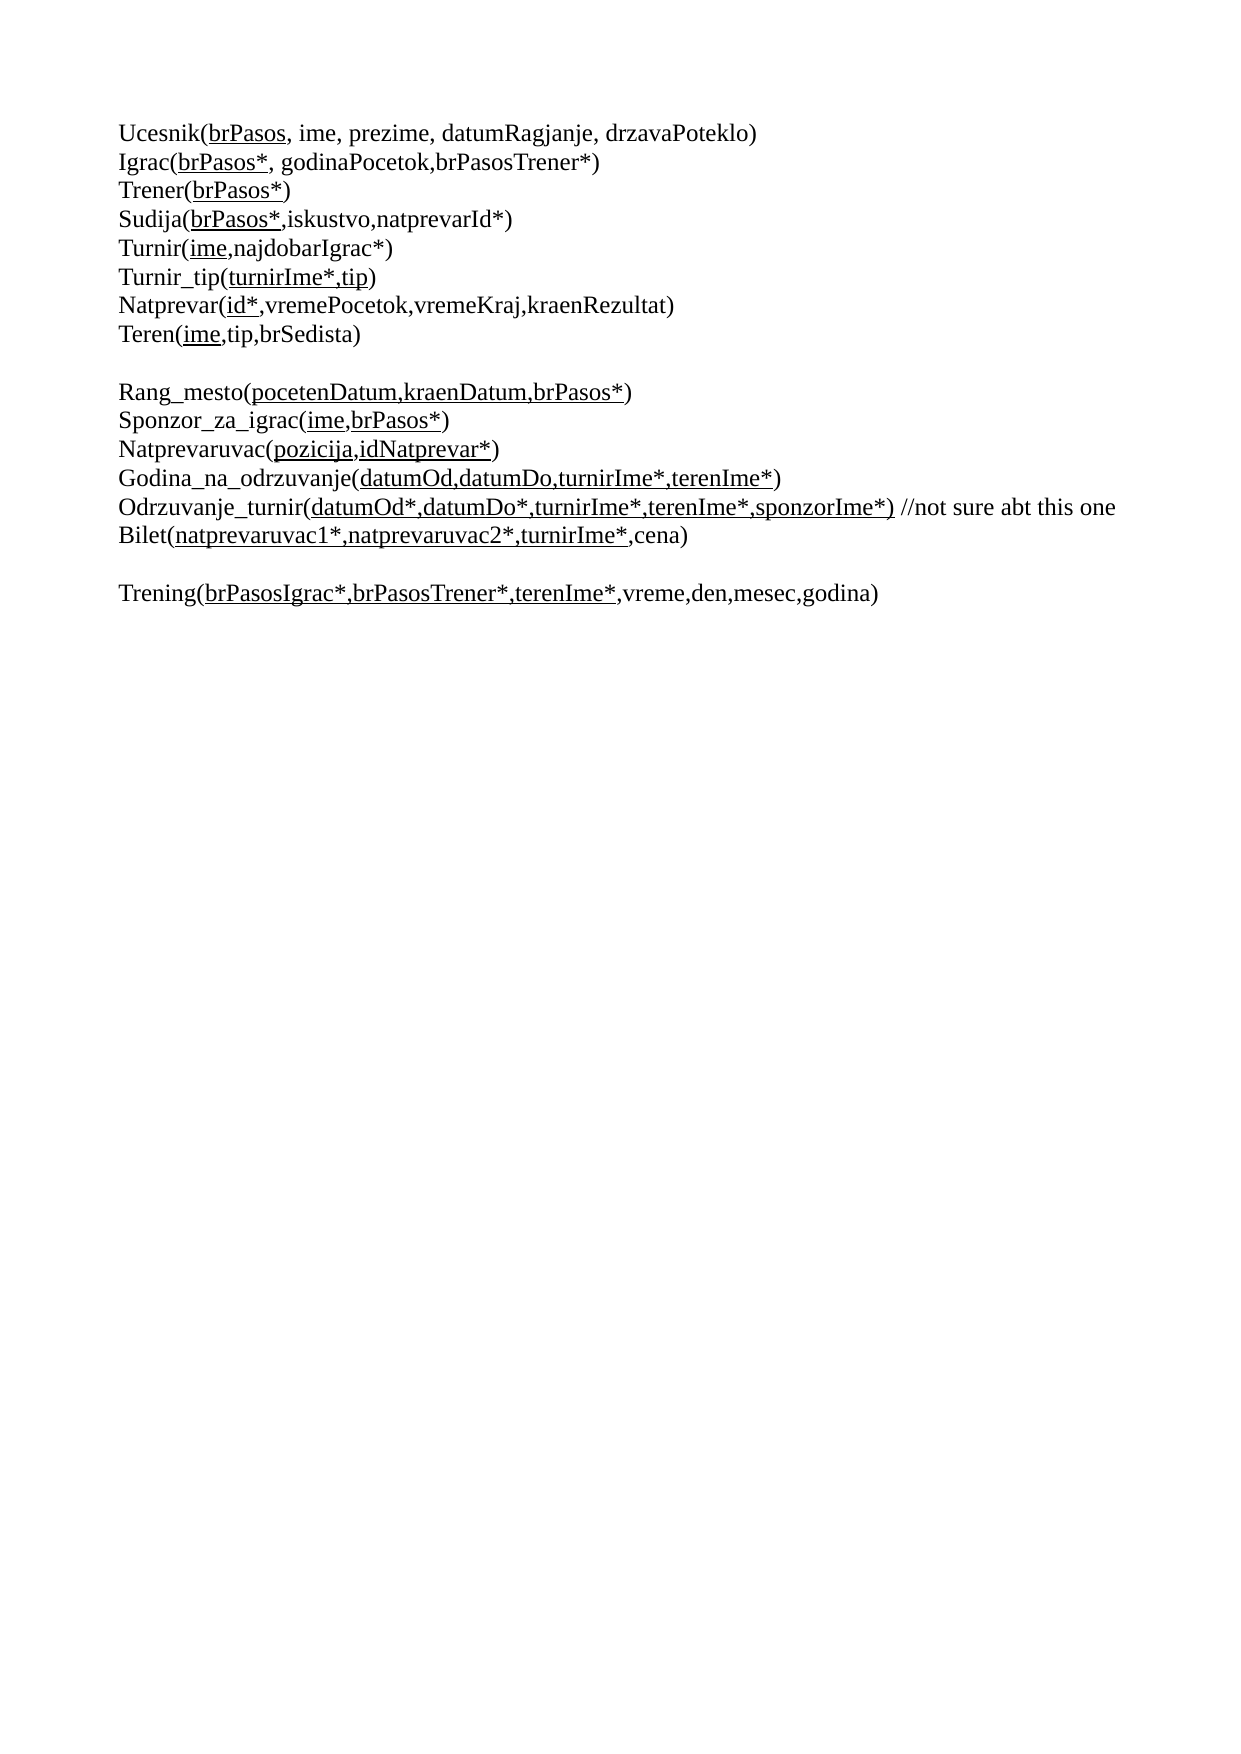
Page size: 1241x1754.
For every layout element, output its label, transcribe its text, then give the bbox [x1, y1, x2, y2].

text Ucesnik(brPasos, ime, prezime, datumRagjanje, drzavaPoteklo) [118, 118, 1122, 147]
text Sudija(brPasos*,iskustvo,natprevarId*) [118, 204, 1122, 233]
text Natprevar(id*,vremePocetok,vremeKraj,kraenRezultat) [118, 291, 1122, 319]
text Trening(brPasosIgrac*,brPasosTrener*,terenIme*,vreme,den,mesec,godina) [118, 578, 1122, 607]
text Godina_na_odrzuvanje(datumOd,datumDo,turnirIme*,terenIme*) [118, 463, 1122, 492]
text Igrac(brPasos*, godinaPocetok,brPasosTrener*) [118, 147, 1122, 176]
text Natprevaruvac(pozicija,idNatprevar*) [118, 434, 1122, 463]
text Rang_mesto(pocetenDatum,kraenDatum,brPasos*) [118, 377, 1122, 406]
text Turnir_tip(turnirIme*,tip) [118, 262, 1122, 291]
text Sponzor_za_igrac(ime,brPasos*) [118, 406, 1122, 434]
text Turnir(ime,najdobarIgrac*) [118, 233, 1122, 262]
text Trener(brPasos*) [118, 176, 1122, 204]
text Odrzuvanje_turnir(datumOd*,datumDo*,turnirIme*,terenIme*,sponzorIme*) //not sure abt this one [118, 492, 1122, 521]
text Bilet(natprevaruvac1*,natprevaruvac2*,turnirIme*,cena) [118, 521, 1122, 549]
text Teren(ime,tip,brSedista) [118, 319, 1122, 348]
